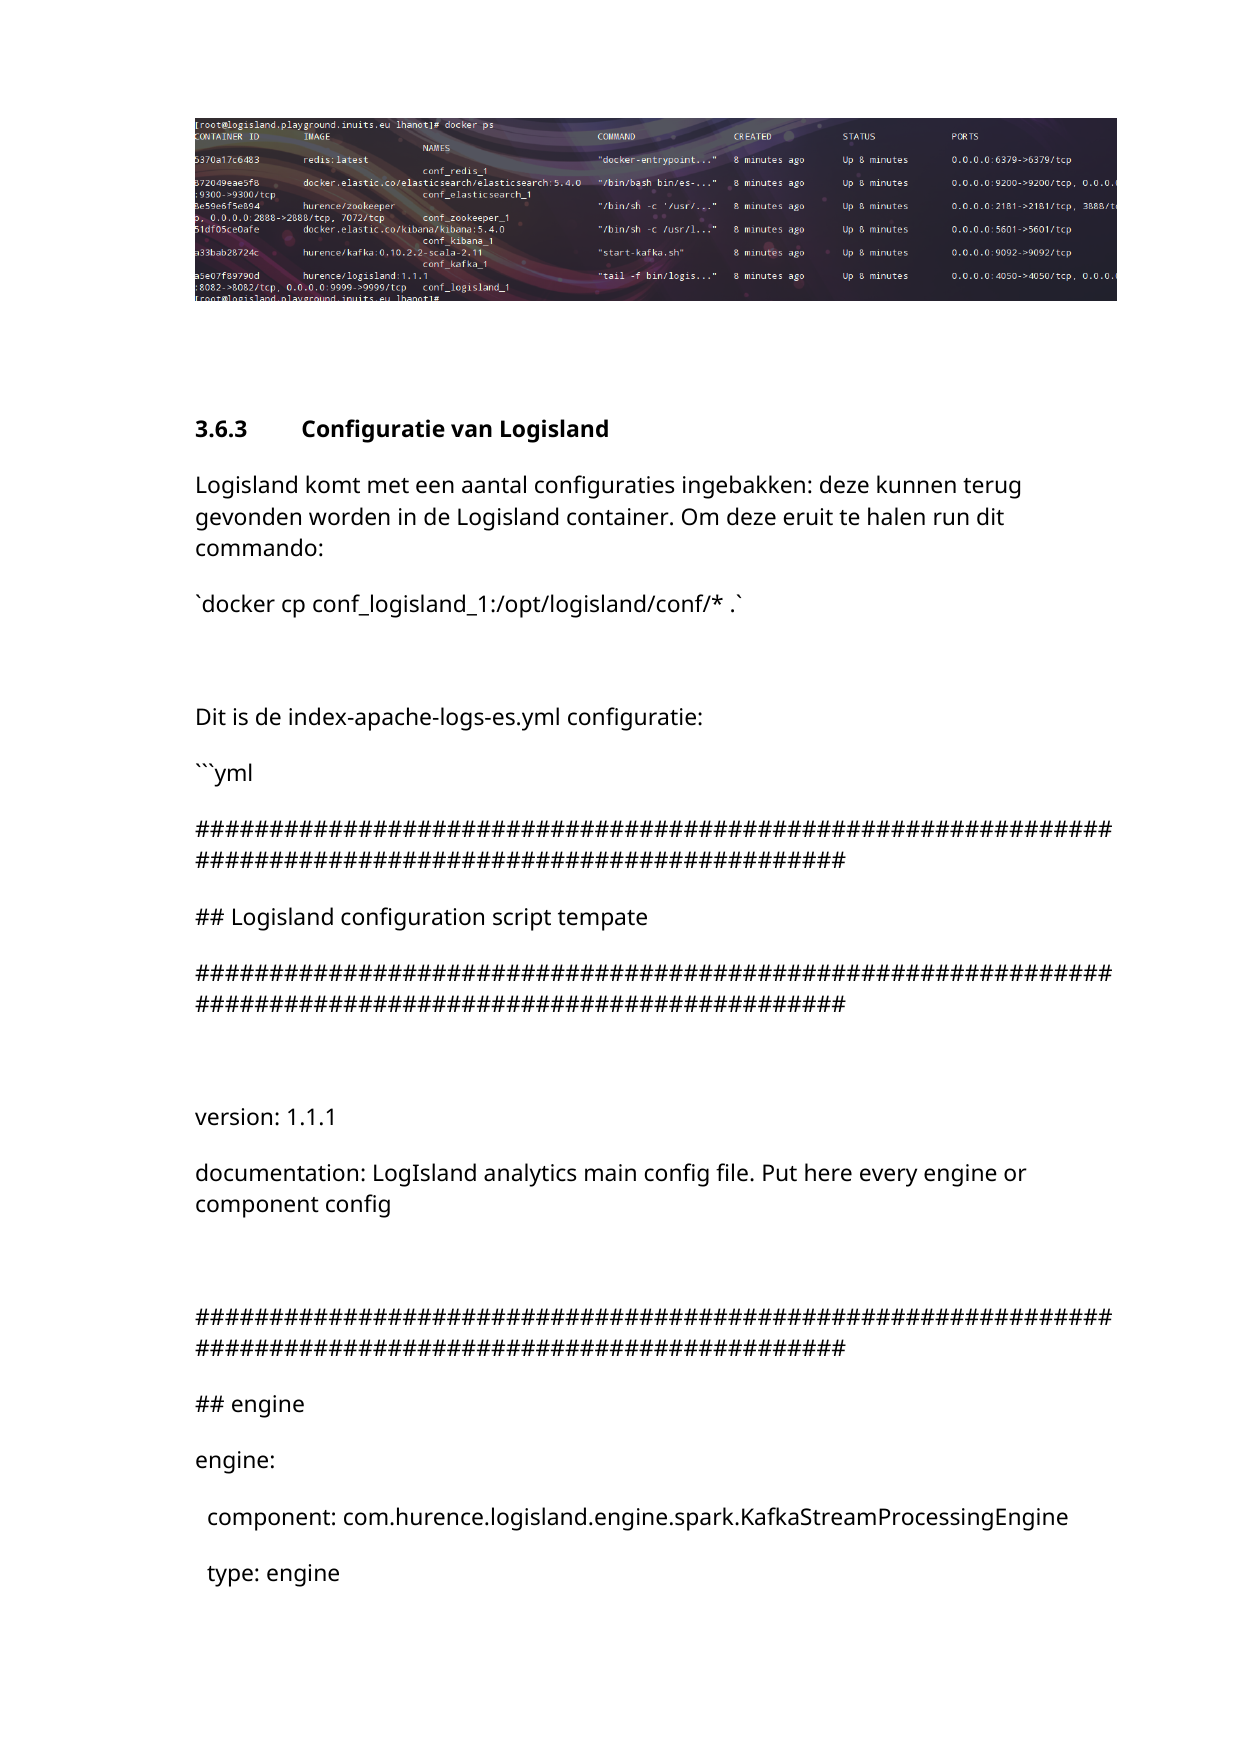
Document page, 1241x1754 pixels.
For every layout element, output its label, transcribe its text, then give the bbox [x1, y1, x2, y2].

text ########################################################################################################## [195, 957, 1122, 1019]
text ########################################################################################################## [195, 1301, 1122, 1363]
text component: com.hurence.logisland.engine.spark.KafkaStreamProcessingEngine [195, 1501, 1122, 1532]
text Logisland komt met een aantal configuraties ingebakken: deze kunnen terug gevonden worden in de Logisland container. Om deze eruit te halen run dit commando: [195, 469, 1122, 563]
text ########################################################################################################## [195, 813, 1122, 876]
text type: engine [195, 1557, 1122, 1588]
text `docker cp conf_logisland_1:/opt/logisland/conf/* .` [195, 588, 1122, 619]
text ## Logisland configuration script tempate [195, 901, 1122, 932]
text Dit is de index-apache-logs-es.yml configuratie: [195, 701, 1122, 732]
subtitle Configuratie van Logisland [195, 413, 1122, 444]
text ```yml [195, 757, 1122, 788]
text documentation: LogIsland analytics main config file. Put here every engine or component config [195, 1157, 1122, 1219]
picture [195, 118, 1117, 301]
text engine: [195, 1444, 1122, 1476]
text ## engine [195, 1388, 1122, 1419]
text version: 1.1.1 [195, 1101, 1122, 1132]
